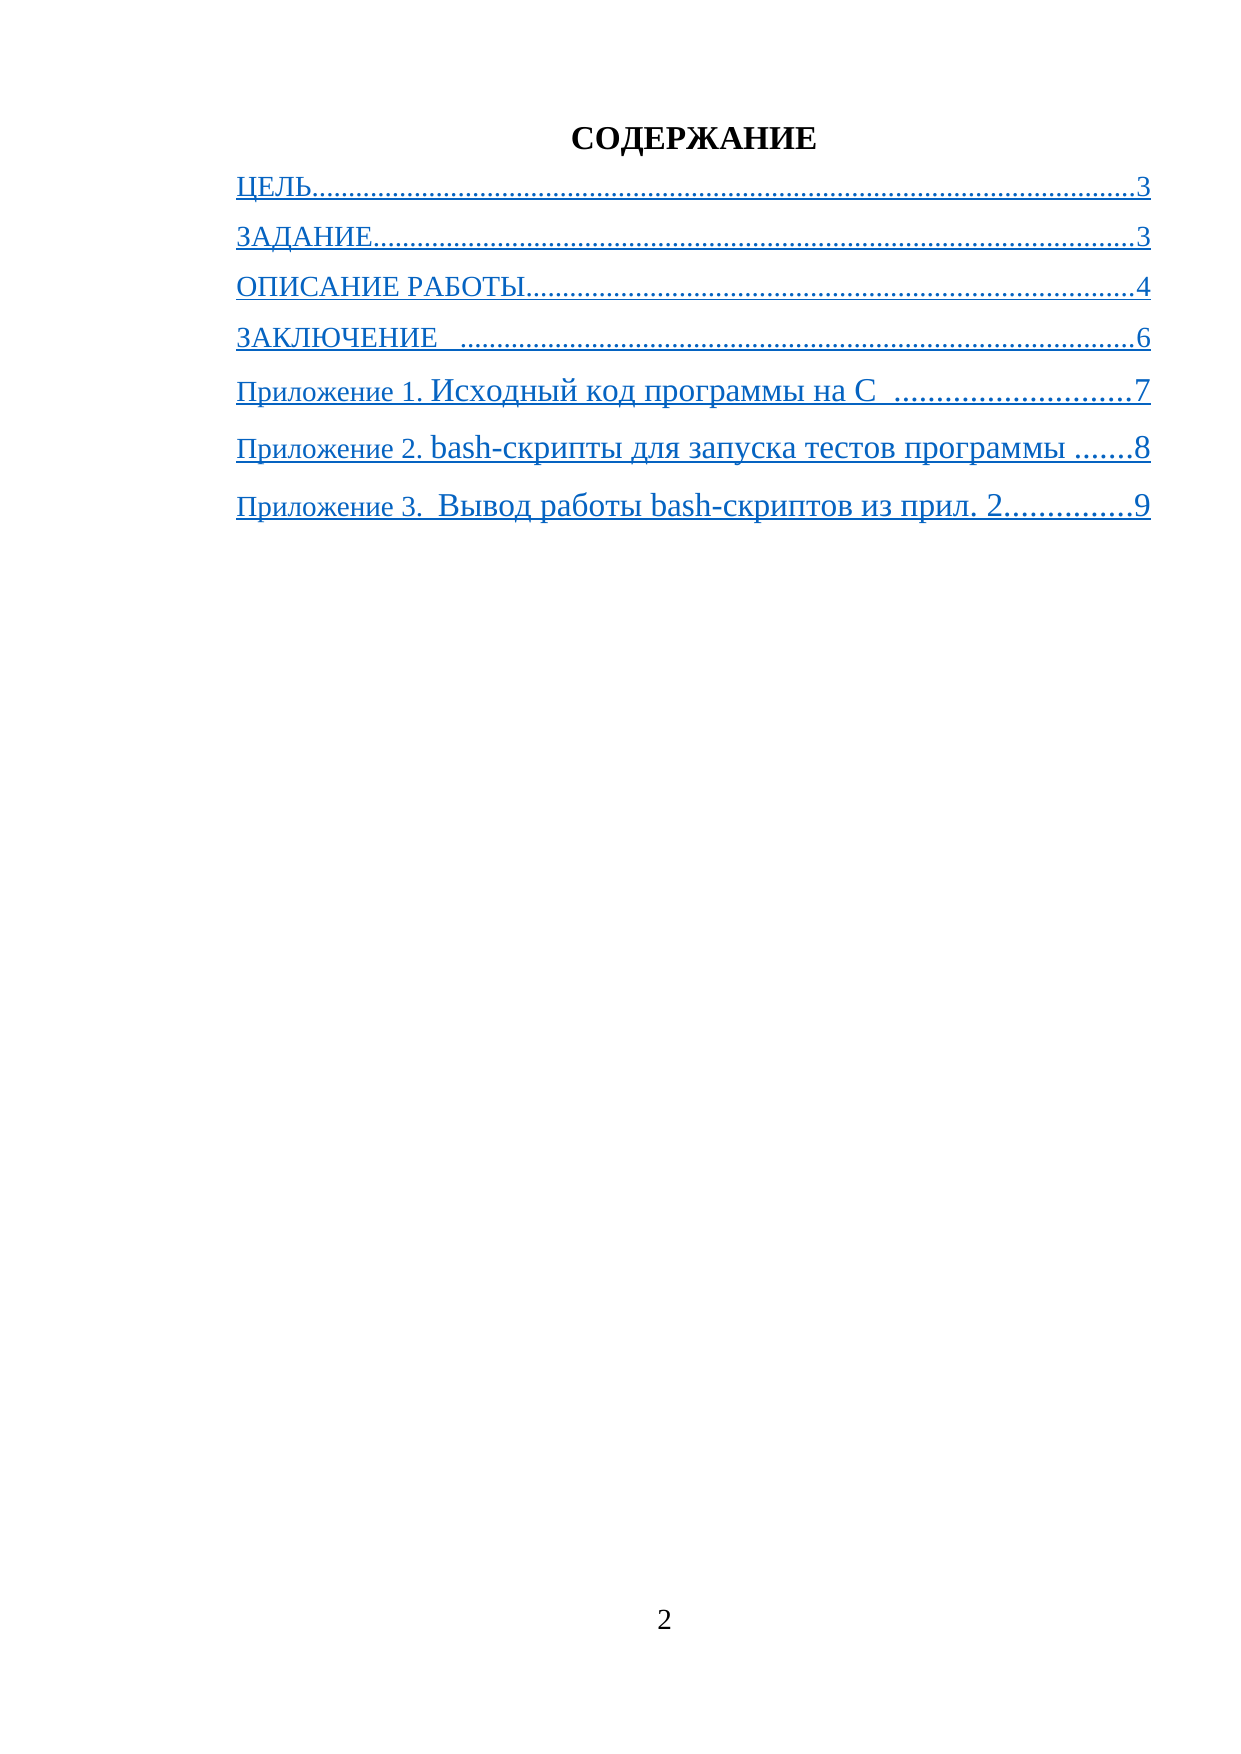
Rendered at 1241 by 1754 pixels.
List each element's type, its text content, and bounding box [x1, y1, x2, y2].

text ОПИСАНИЕ РАБОТЫ 4 [177, 269, 1152, 303]
text Приложение 2. bash-скрипты для запуска тестов программы 8 [177, 428, 1152, 466]
text СОДЕРЖАНИЕ [177, 118, 1152, 156]
text ЗАДАНИЕ 3 [177, 219, 1152, 253]
text Приложение 3. Вывод работы bash-скриптов из прил. 2 9 [177, 485, 1152, 523]
text Приложение 1. Исходный код программы на С 7 [177, 370, 1152, 408]
text ЦЕЛЬ 3 [177, 169, 1152, 202]
text ЗАКЛЮЧЕНИЕ 6 [177, 320, 1152, 353]
